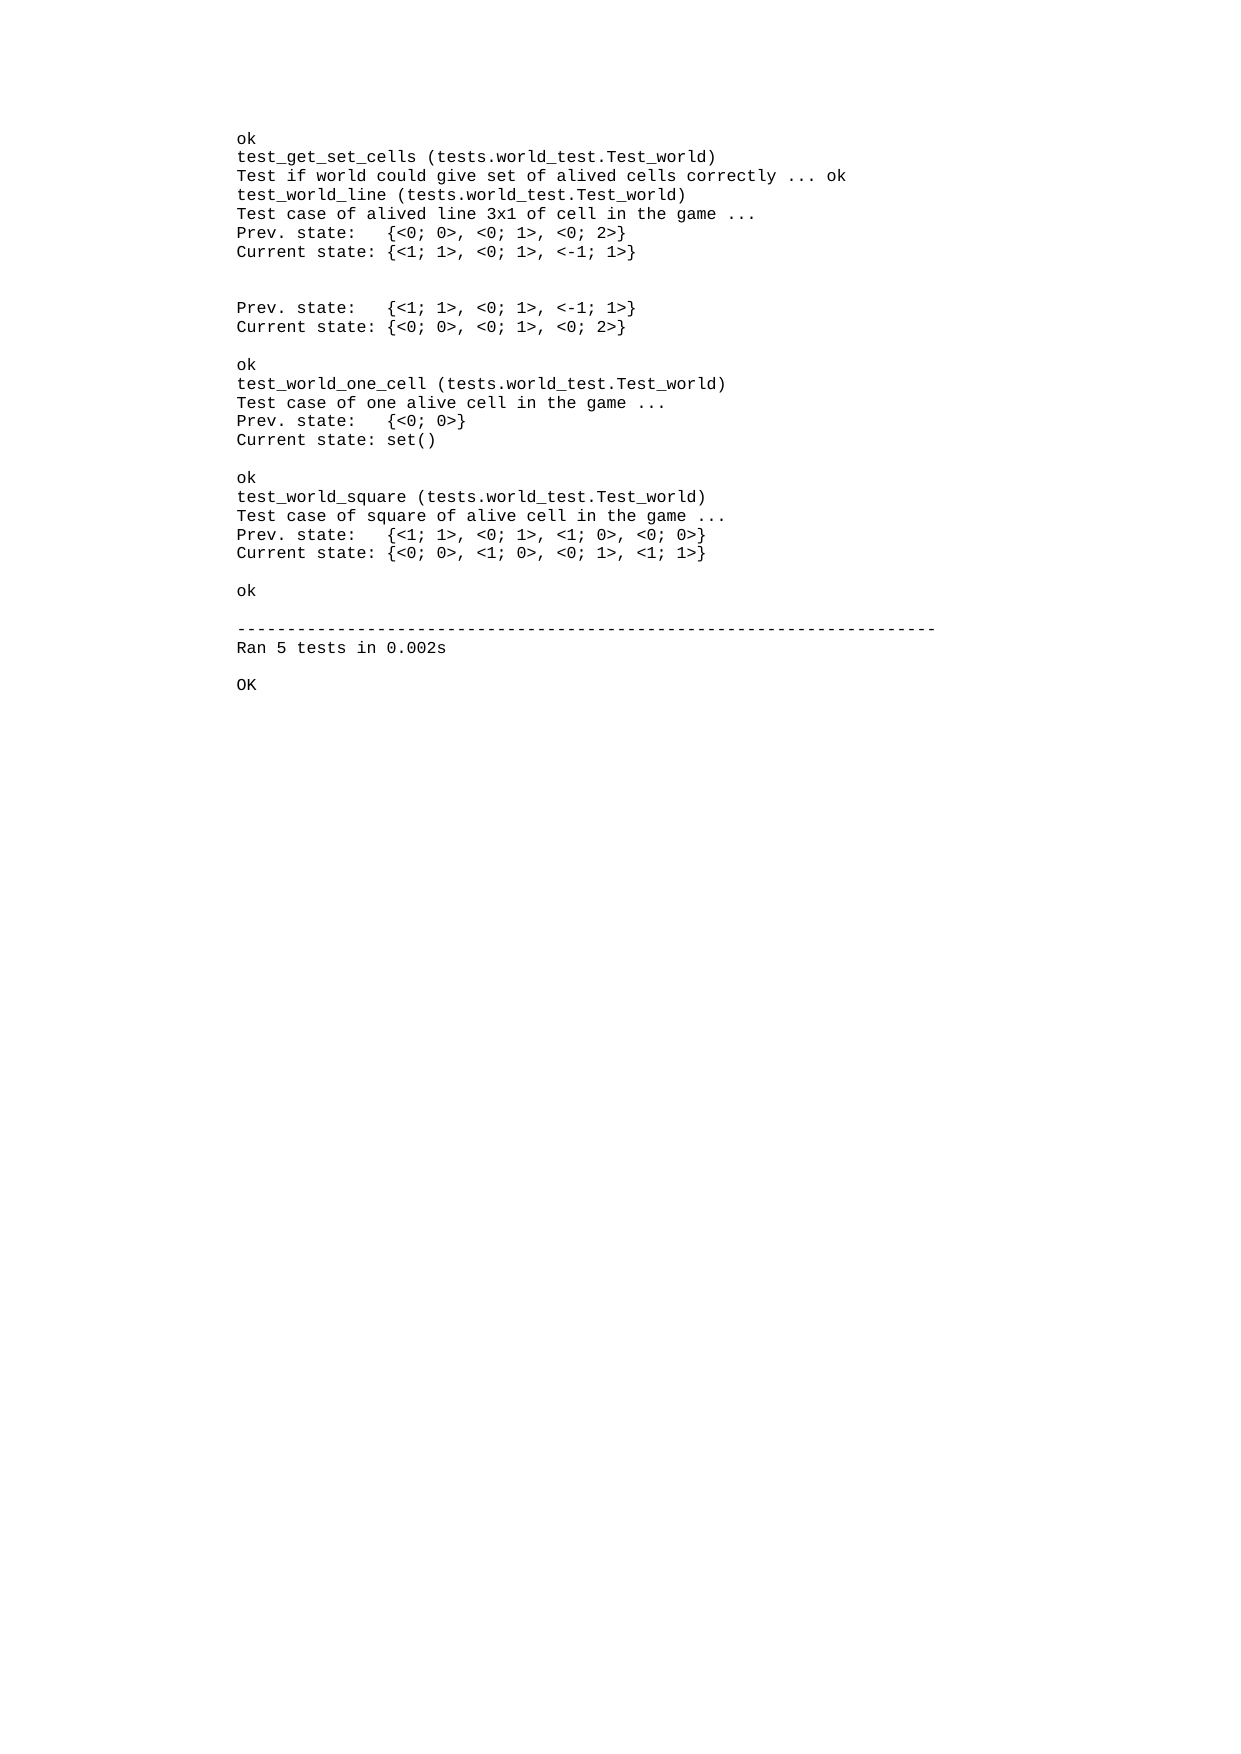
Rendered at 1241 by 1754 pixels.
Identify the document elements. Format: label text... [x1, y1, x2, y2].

text Prev. state: {<1; 1>, <0; 1>, <1; 0>, <0; 0>} [207, 526, 1053, 545]
text test_world_one_cell (tests.world_test.Test_world) [207, 375, 1053, 394]
text Prev. state: {<0; 0>, <0; 1>, <0; 2>} [207, 224, 1053, 243]
text test_get_set_cells (tests.world_test.Test_world) [207, 149, 1053, 168]
text test_world_square (tests.world_test.Test_world) [207, 488, 1053, 507]
text Test case of square of alive cell in the game ... [207, 507, 1053, 526]
text ok [207, 130, 1053, 149]
text Prev. state: {<1; 1>, <0; 1>, <-1; 1>} [207, 300, 1053, 319]
text Test if world could give set of alived cells correctly ... ok [207, 168, 1053, 187]
text Current state: {<0; 0>, <1; 0>, <0; 1>, <1; 1>} [207, 545, 1053, 564]
text Current state: {<0; 0>, <0; 1>, <0; 2>} [207, 319, 1053, 338]
text test_world_line (tests.world_test.Test_world) [207, 187, 1053, 206]
text Current state: set() [207, 432, 1053, 451]
text ok [207, 356, 1053, 375]
text OK [207, 677, 1053, 696]
text Current state: {<1; 1>, <0; 1>, <-1; 1>} [207, 243, 1053, 262]
text Prev. state: {<0; 0>} [207, 413, 1053, 432]
text ---------------------------------------------------------------------- [207, 620, 1053, 639]
text Test case of one alive cell in the game ... [207, 394, 1053, 413]
text ok [207, 469, 1053, 488]
text Test case of alived line 3x1 of cell in the game ... [207, 206, 1053, 224]
text Ran 5 tests in 0.002s [207, 639, 1053, 658]
text ok [207, 583, 1053, 602]
